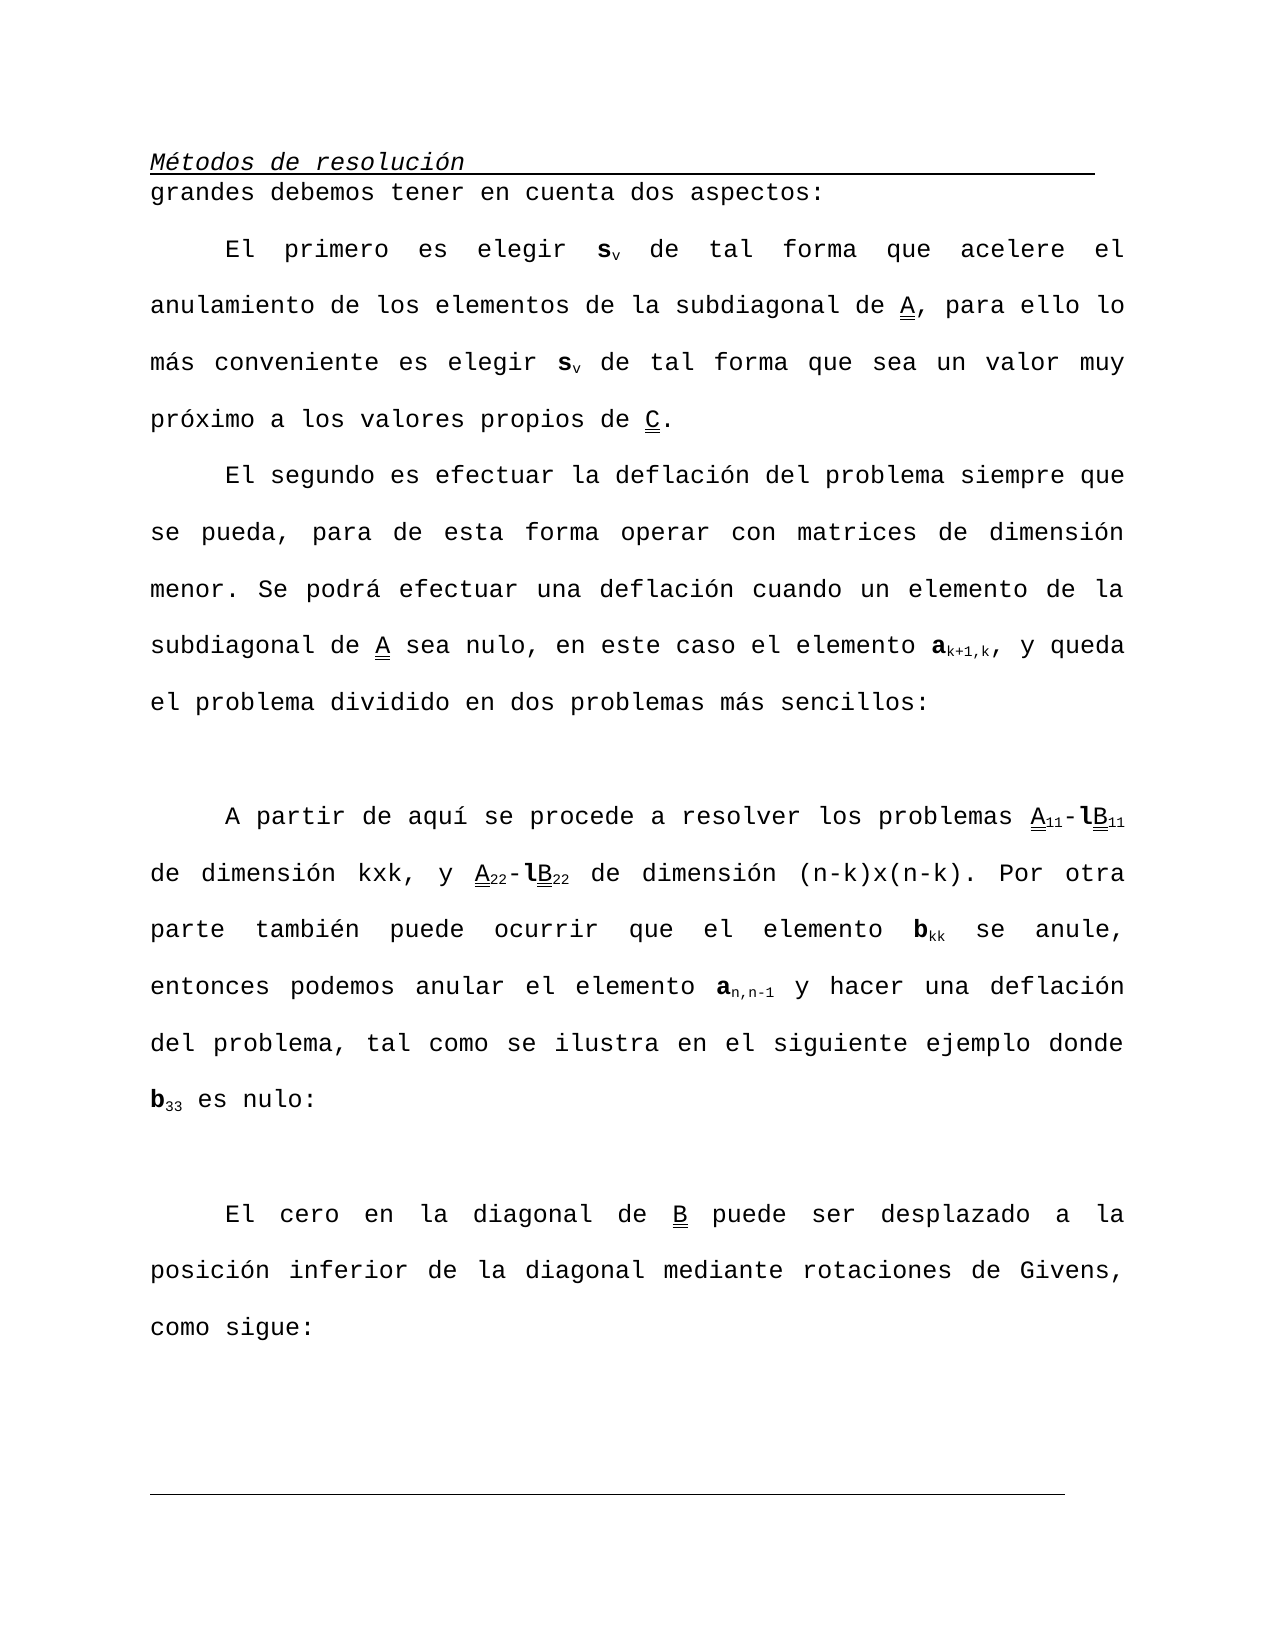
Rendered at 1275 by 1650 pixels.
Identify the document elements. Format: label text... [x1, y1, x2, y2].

text El cero en la diagonal de B puede ser desplazado a la posición inferior de la diagonal mediante rotaciones de Givens, como sigue: [150, 1201, 1125, 1343]
text El segundo es efectuar la deflación del problema siempre que se pueda, para de esta forma operar con matrices de dimensión menor. Se podrá efectuar una deflación cuando un elemento de la subdiagonal de A sea nulo, en este caso el elemento ak+1,k, y queda el problema dividido en dos problemas más sencillos: [150, 463, 1125, 718]
text El primero es elegir sv de tal forma que acelere el anulamiento de los elementos de la subdiagonal de A, para ello lo más conveniente es elegir sv de tal forma que sea un valor muy próximo a los valores propios de C. [150, 236, 1125, 434]
text grandes debemos tener en cuenta dos aspectos: [150, 179, 1125, 208]
text A partir de aquí se procede a resolver los problemas A11-lB11 de dimensión kxk, y A22-lB22 de dimensión (n-k)x(n-k). Por otra parte también puede ocurrir que el elemento bkk se anule, entonces podemos anular el elemento an,n-1 y hacer una deflación del problema, tal como se ilustra en el siguiente ejemplo donde b33 es nulo: [150, 804, 1125, 1115]
